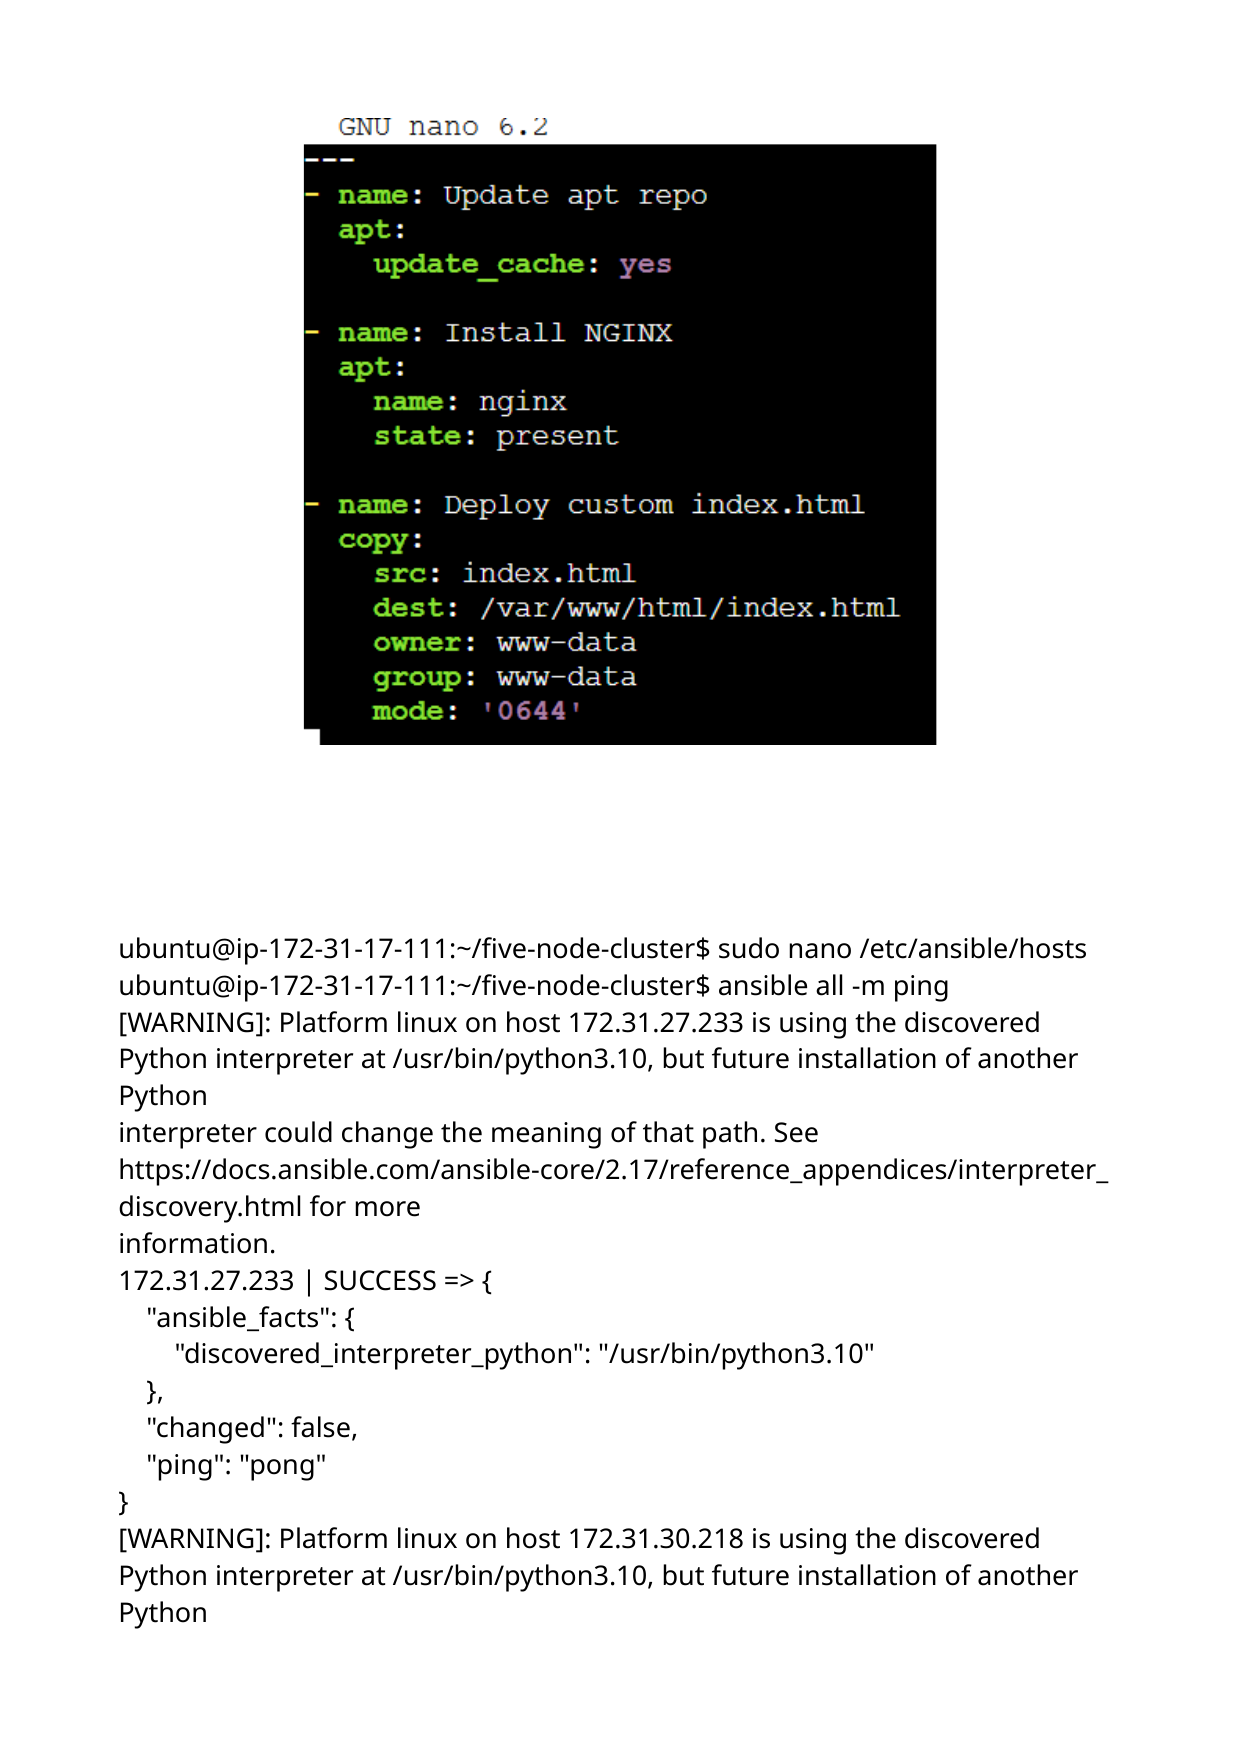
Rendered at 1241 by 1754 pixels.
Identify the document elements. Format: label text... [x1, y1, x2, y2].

text interpreter could change the meaning of that path. See https://docs.ansible.com/ansible-core/2.17/reference_appendices/interpreter_discovery.html for more [118, 1114, 1122, 1224]
text ubuntu@ip-172-31-17-111:~/five-node-cluster$ sudo nano /etc/ansible/hosts [118, 929, 1122, 966]
text }, [118, 1372, 1122, 1409]
text "changed": false, [118, 1409, 1122, 1446]
text "discovered_interpreter_python": "/usr/bin/python3.10" [118, 1335, 1122, 1372]
text "ansible_facts": { [118, 1298, 1122, 1335]
text 172.31.27.233 | SUCCESS => { [118, 1261, 1122, 1298]
text "ping": "pong" [118, 1446, 1122, 1482]
text information. [118, 1224, 1122, 1261]
text [WARNING]: Platform linux on host 172.31.27.233 is using the discovered Python interpreter at /usr/bin/python3.10, but future installation of another Python [118, 1003, 1122, 1114]
picture [303, 118, 937, 745]
text ubuntu@ip-172-31-17-111:~/five-node-cluster$ ansible all -m ping [118, 966, 1122, 1003]
text } [118, 1482, 1122, 1519]
text [WARNING]: Platform linux on host 172.31.30.218 is using the discovered Python interpreter at /usr/bin/python3.10, but future installation of another Python [118, 1519, 1122, 1630]
